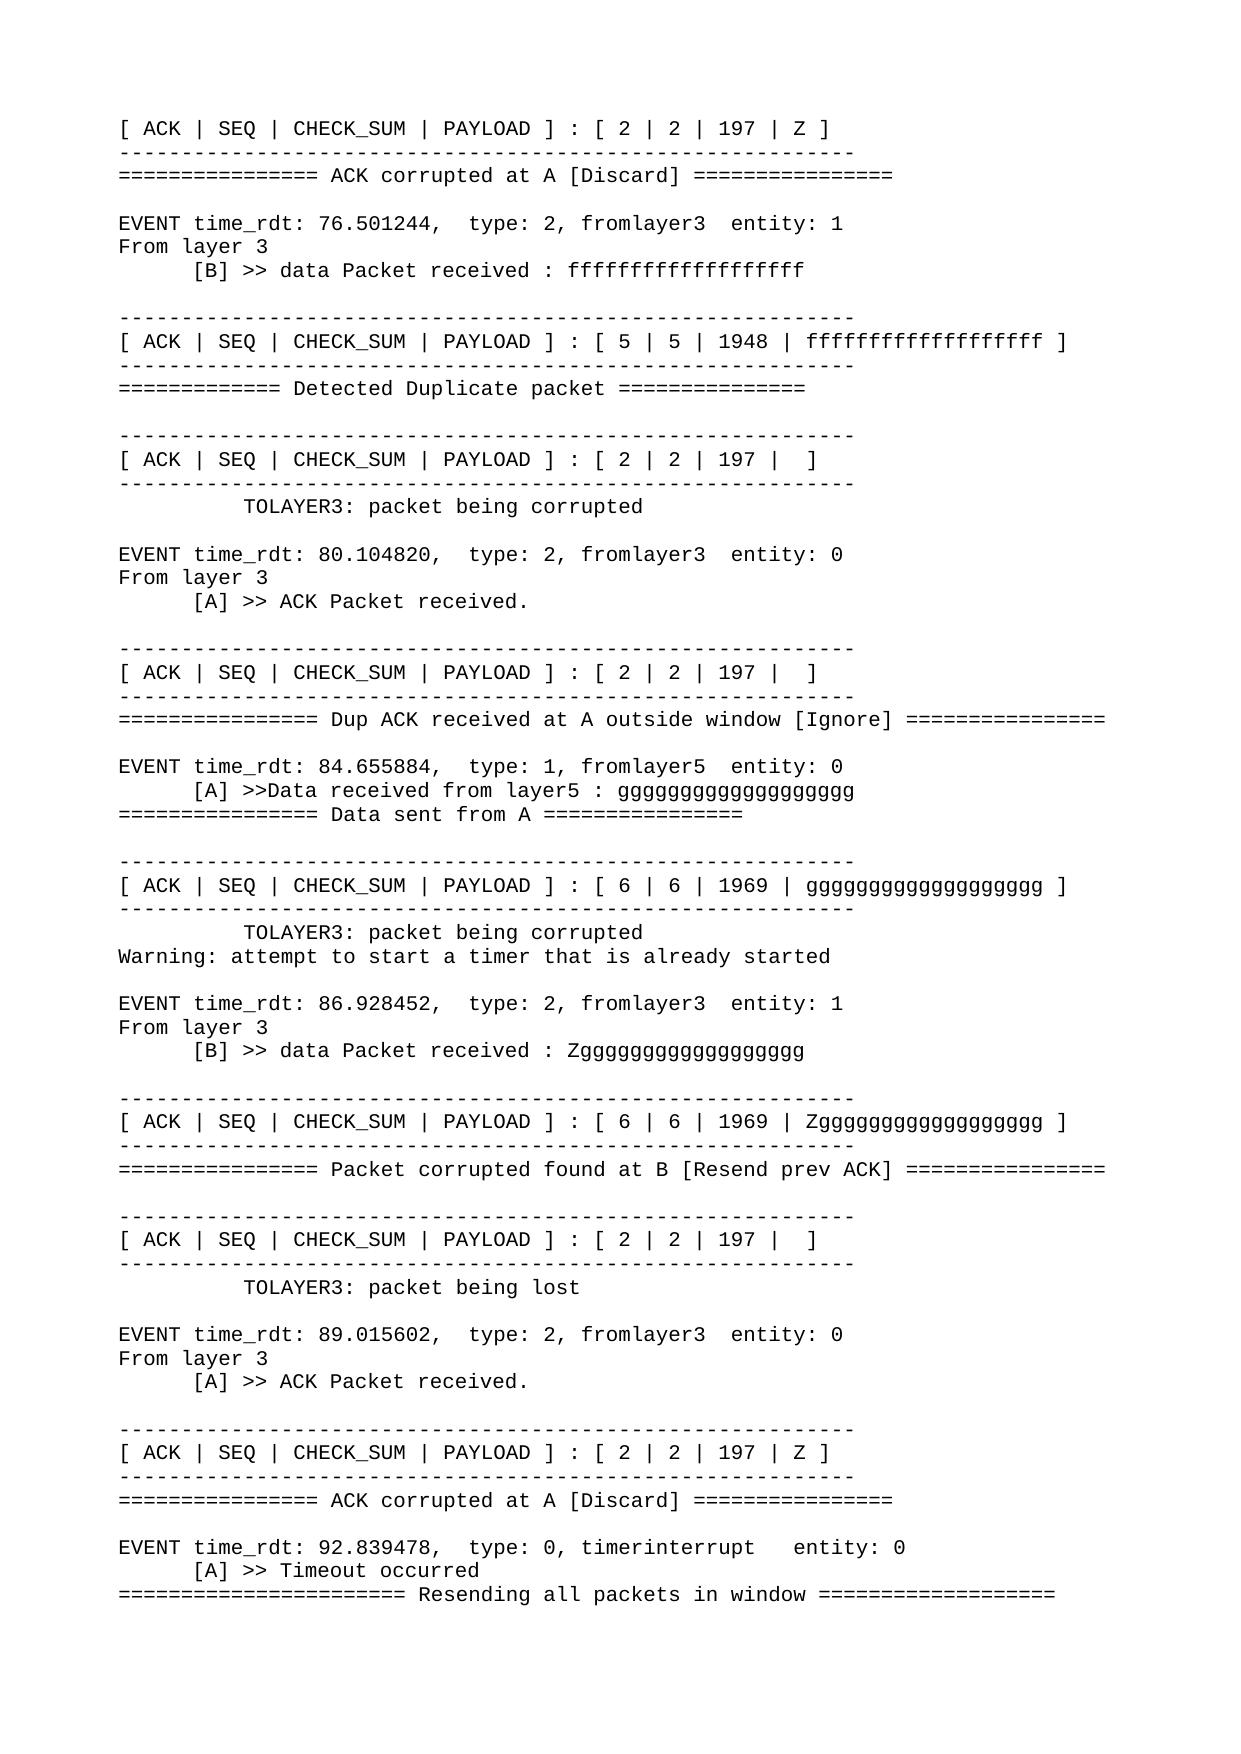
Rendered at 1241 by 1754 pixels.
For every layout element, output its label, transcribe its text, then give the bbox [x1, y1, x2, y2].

text [B] >> data Packet received : Zgggggggggggggggggg [118, 1040, 1122, 1064]
text ============= Detected Duplicate packet =============== [118, 378, 1122, 402]
text ----------------------------------------------------------- [118, 473, 1122, 496]
text ======================= Resending all packets in window =================== [118, 1584, 1122, 1608]
text [A] >>Data received from layer5 : ggggggggggggggggggg [118, 780, 1122, 804]
text ----------------------------------------------------------- [118, 307, 1122, 331]
text TOLAYER3: packet being lost [118, 1277, 1122, 1300]
text [A] >> Timeout occurred [118, 1561, 1122, 1584]
text ----------------------------------------------------------- [118, 638, 1122, 662]
text ----------------------------------------------------------- [118, 1088, 1122, 1111]
text [ ACK | SEQ | CHECK_SUM | PAYLOAD ] : [ 6 | 6 | 1969 | ggggggggggggggggggg ] [118, 875, 1122, 898]
text TOLAYER3: packet being corrupted [118, 496, 1122, 520]
text EVENT time_rdt: 80.104820, type: 2, fromlayer3 entity: 0 [118, 544, 1122, 567]
text [ ACK | SEQ | CHECK_SUM | PAYLOAD ] : [ 2 | 2 | 197 | ] [118, 662, 1122, 686]
text [A] >> ACK Packet received. [118, 591, 1122, 615]
text From layer 3 [118, 236, 1122, 260]
text ----------------------------------------------------------- [118, 426, 1122, 449]
text [ ACK | SEQ | CHECK_SUM | PAYLOAD ] : [ 6 | 6 | 1969 | Zgggggggggggggggggg ] [118, 1111, 1122, 1135]
text [A] >> ACK Packet received. [118, 1371, 1122, 1395]
text ----------------------------------------------------------- [118, 1466, 1122, 1489]
text From layer 3 [118, 1348, 1122, 1371]
text From layer 3 [118, 1017, 1122, 1040]
text EVENT time_rdt: 92.839478, type: 0, timerinterrupt entity: 0 [118, 1537, 1122, 1561]
text EVENT time_rdt: 89.015602, type: 2, fromlayer3 entity: 0 [118, 1324, 1122, 1348]
text [ ACK | SEQ | CHECK_SUM | PAYLOAD ] : [ 2 | 2 | 197 | ] [118, 449, 1122, 473]
text [ ACK | SEQ | CHECK_SUM | PAYLOAD ] : [ 2 | 2 | 197 | Z ] [118, 118, 1122, 142]
text EVENT time_rdt: 86.928452, type: 2, fromlayer3 entity: 1 [118, 993, 1122, 1017]
text ----------------------------------------------------------- [118, 1419, 1122, 1442]
text ================ ACK corrupted at A [Discard] ================ [118, 1489, 1122, 1513]
text ----------------------------------------------------------- [118, 142, 1122, 165]
text ================ Dup ACK received at A outside window [Ignore] ================ [118, 709, 1122, 733]
text Warning: attempt to start a timer that is already started [118, 946, 1122, 969]
text [B] >> data Packet received : fffffffffffffffffff [118, 260, 1122, 284]
text ----------------------------------------------------------- [118, 686, 1122, 709]
text EVENT time_rdt: 76.501244, type: 2, fromlayer3 entity: 1 [118, 213, 1122, 236]
text ----------------------------------------------------------- [118, 851, 1122, 875]
text ================ Data sent from A ================ [118, 804, 1122, 827]
text [ ACK | SEQ | CHECK_SUM | PAYLOAD ] : [ 2 | 2 | 197 | Z ] [118, 1442, 1122, 1466]
text ----------------------------------------------------------- [118, 1135, 1122, 1158]
text EVENT time_rdt: 84.655884, type: 1, fromlayer5 entity: 0 [118, 757, 1122, 780]
text ================ Packet corrupted found at B [Resend prev ACK] ================ [118, 1158, 1122, 1182]
text ----------------------------------------------------------- [118, 1253, 1122, 1277]
text ================ ACK corrupted at A [Discard] ================ [118, 165, 1122, 189]
text ----------------------------------------------------------- [118, 898, 1122, 922]
text [ ACK | SEQ | CHECK_SUM | PAYLOAD ] : [ 2 | 2 | 197 | ] [118, 1229, 1122, 1253]
text From layer 3 [118, 567, 1122, 591]
text ----------------------------------------------------------- [118, 1206, 1122, 1229]
text [ ACK | SEQ | CHECK_SUM | PAYLOAD ] : [ 5 | 5 | 1948 | fffffffffffffffffff ] [118, 331, 1122, 354]
text TOLAYER3: packet being corrupted [118, 922, 1122, 946]
text ----------------------------------------------------------- [118, 354, 1122, 378]
